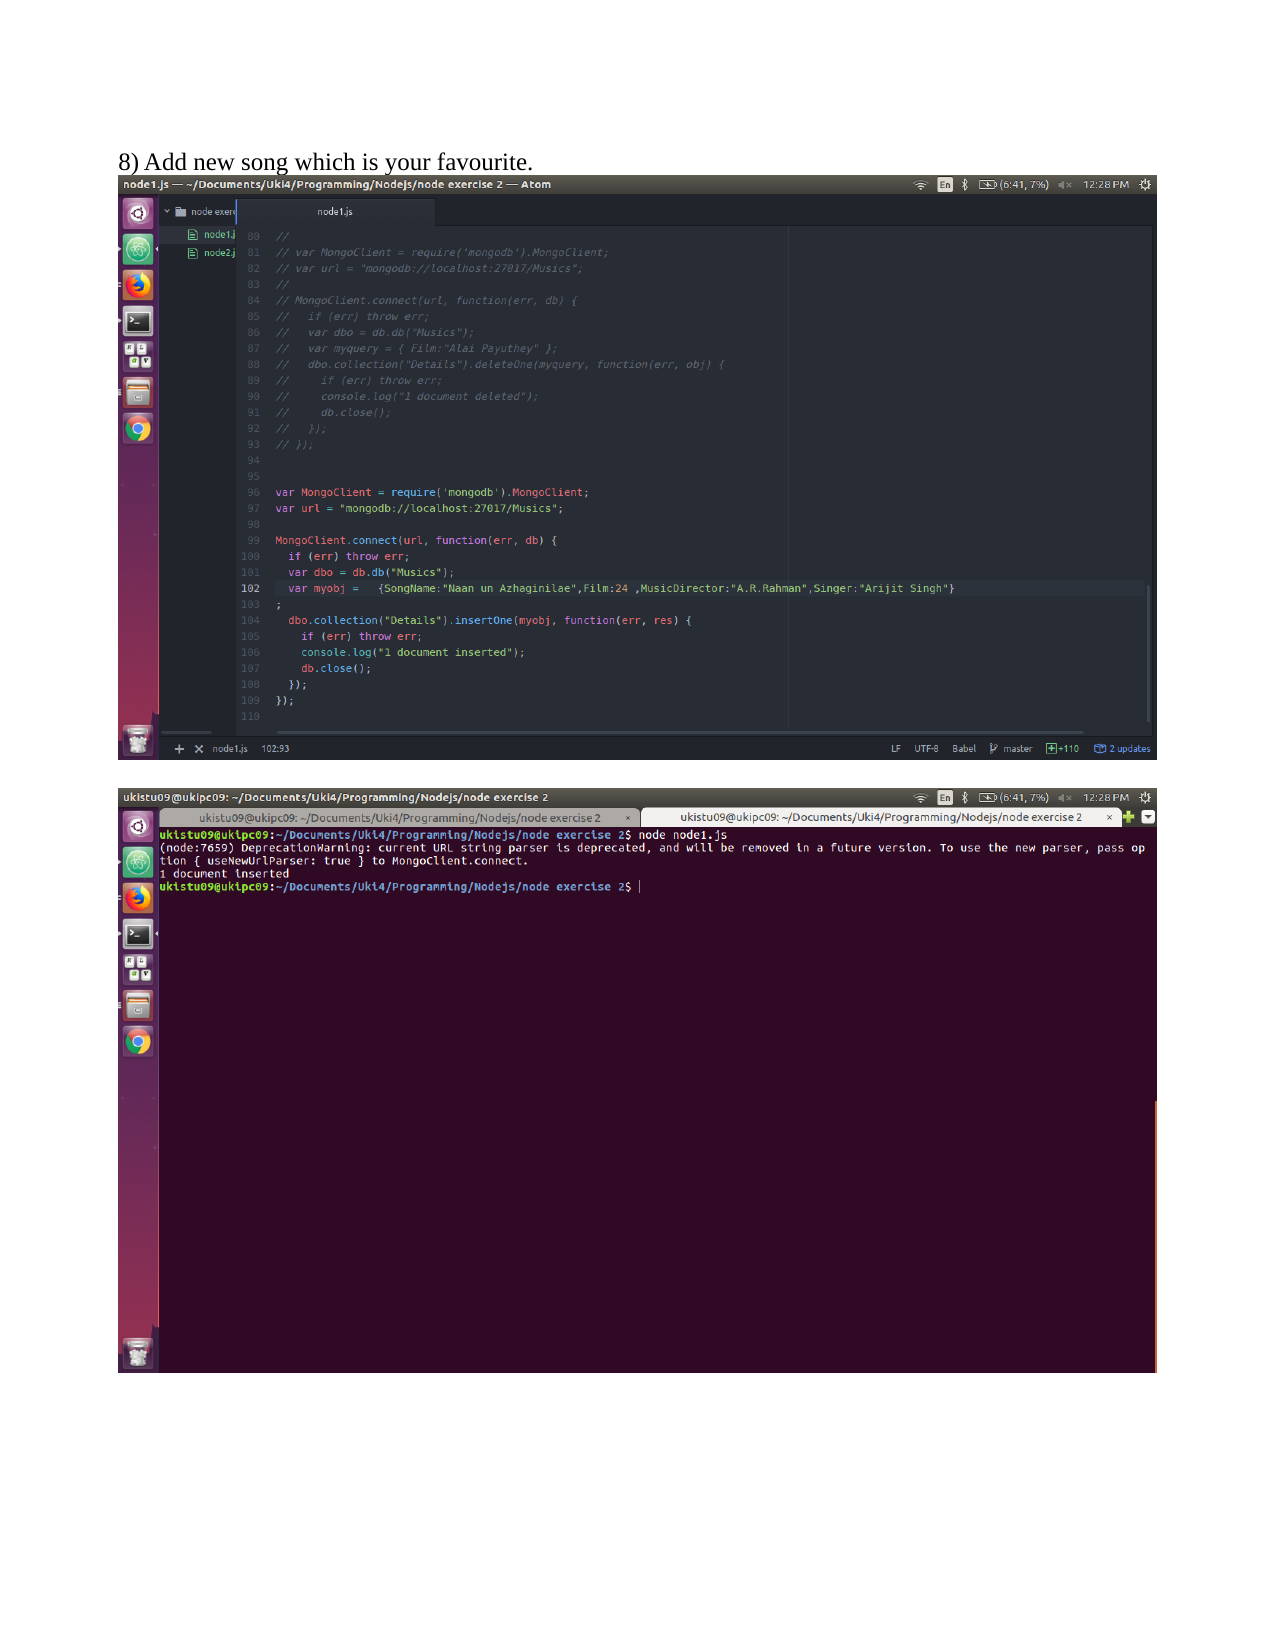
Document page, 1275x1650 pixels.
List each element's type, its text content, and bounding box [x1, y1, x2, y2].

picture [118, 175, 1157, 760]
picture [118, 788, 1157, 1373]
text 8) Add new song which is your favourite. [118, 147, 1157, 175]
